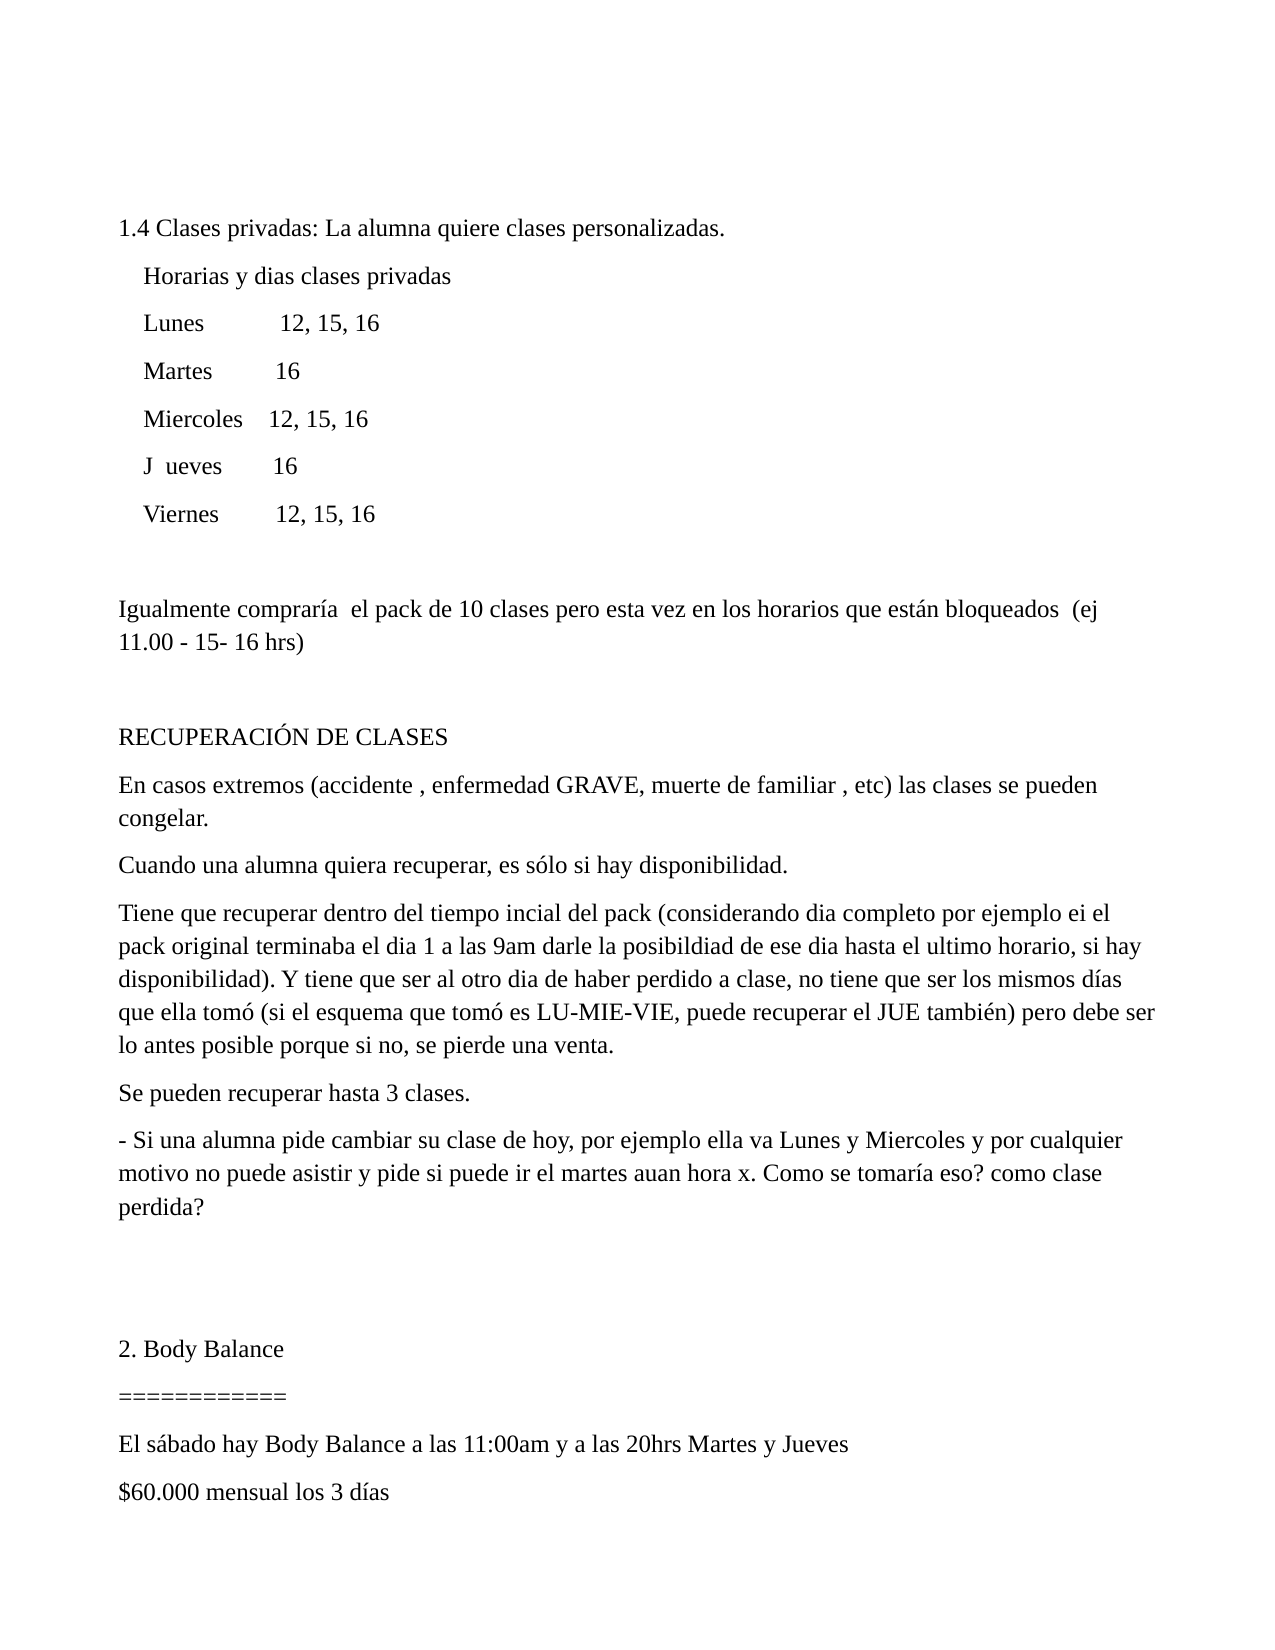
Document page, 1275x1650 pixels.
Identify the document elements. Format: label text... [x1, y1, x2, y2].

text $60.000 mensual los 3 días [118, 1477, 1157, 1506]
text En casos extremos (accidente , enfermedad GRAVE, muerte de familiar , etc) las clases se pueden congelar. [118, 770, 1157, 832]
text 1.4 Clases privadas: La alumna quiere clases personalizadas. [118, 213, 1157, 242]
text Viernes 12, 15, 16 [118, 499, 1157, 528]
text RECUPERACIÓN DE CLASES [118, 722, 1157, 751]
text El sábado hay Body Balance a las 11:00am y a las 20hrs Martes y Jueves [118, 1429, 1157, 1458]
text Martes 16 [118, 356, 1157, 385]
text Horarias y dias clases privadas [118, 261, 1157, 290]
text Cuando una alumna quiera recuperar, es sólo si hay disponibilidad. [118, 851, 1157, 879]
text Se pueden recuperar hasta 3 clases. [118, 1078, 1157, 1107]
text Miercoles 12, 15, 16 [118, 404, 1157, 432]
text Igualmente compraría el pack de 10 clases pero esta vez en los horarios que están bloqueados (ej 11.00 - 15- 16 hrs) [118, 594, 1157, 656]
text ============ [118, 1382, 1157, 1411]
text Lunes 12, 15, 16 [118, 308, 1157, 337]
text Tiene que recuperar dentro del tiempo incial del pack (considerando dia completo por ejemplo ei el pack original terminaba el dia 1 a las 9am darle la posibildiad de ese dia hasta el ultimo horario, si hay disponibilidad). Y tiene que ser al otro dia de haber perdido a clase, no tiene que ser los mismos días que ella tomó (si el esquema que tomó es LU-MIE-VIE, puede recuperar el JUE también) pero debe ser lo antes posible porque si no, se pierde una venta. [118, 898, 1157, 1059]
text - Si una alumna pide cambiar su clase de hoy, por ejemplo ella va Lunes y Miercoles y por cualquier motivo no puede asistir y pide si puede ir el martes auan hora x. Como se tomaría eso? como clase perdida? [118, 1126, 1157, 1220]
text 2. Body Balance [118, 1334, 1157, 1363]
text J ueves 16 [118, 451, 1157, 480]
